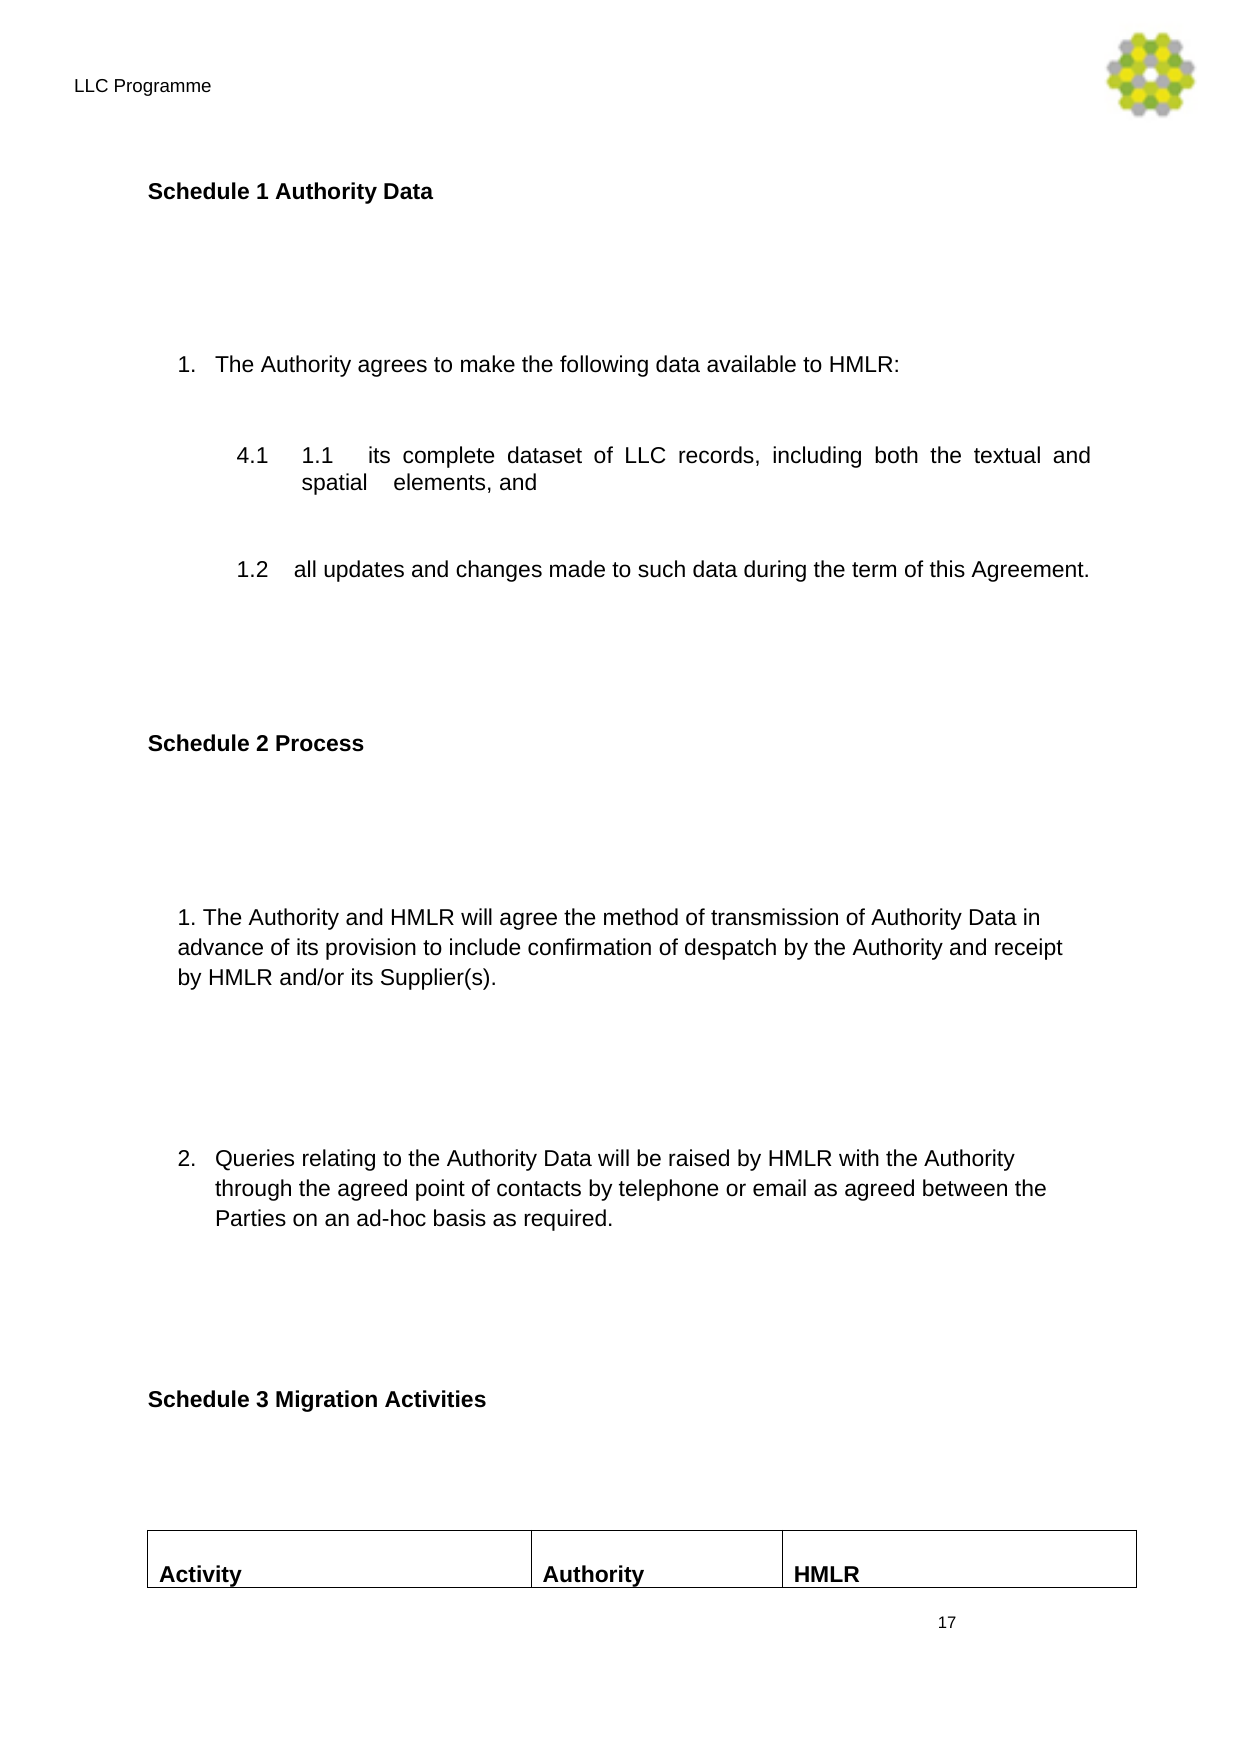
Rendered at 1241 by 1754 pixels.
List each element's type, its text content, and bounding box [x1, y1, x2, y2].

list Queries relating to the Authority Data will be raised by HMLRHMLR with the Authority through the agreed point of contacts by telephone or email as agreed between the Parties on an ad-hoc basis as required. [177, 1145, 1092, 1231]
subtitle 1.1 its complete dataset of LLC records, including both the textual and spatial elements, and [236, 441, 1092, 496]
subtitle Schedule 1 Authority Data [148, 178, 1092, 204]
table_header Activity [148, 1531, 531, 1587]
list The Authority agrees to make the following data available to HMLR: [177, 351, 1092, 377]
text 1.2 all updates and changes made to such data during the term of this Agreement. [148, 556, 1092, 583]
text Schedule 3 Migration Activities [148, 1386, 1092, 1413]
table_header HMLR [783, 1531, 1136, 1587]
text 1. The Authority and HMLR will agree the method of transmission of Authority Data in advance of its provision to include confirmation of despatch by the Authority and receipt by HMLR and/or its Supplier(s). [177, 904, 1092, 991]
table_header Authority [532, 1531, 782, 1587]
text Schedule 2 Process [148, 730, 1092, 757]
